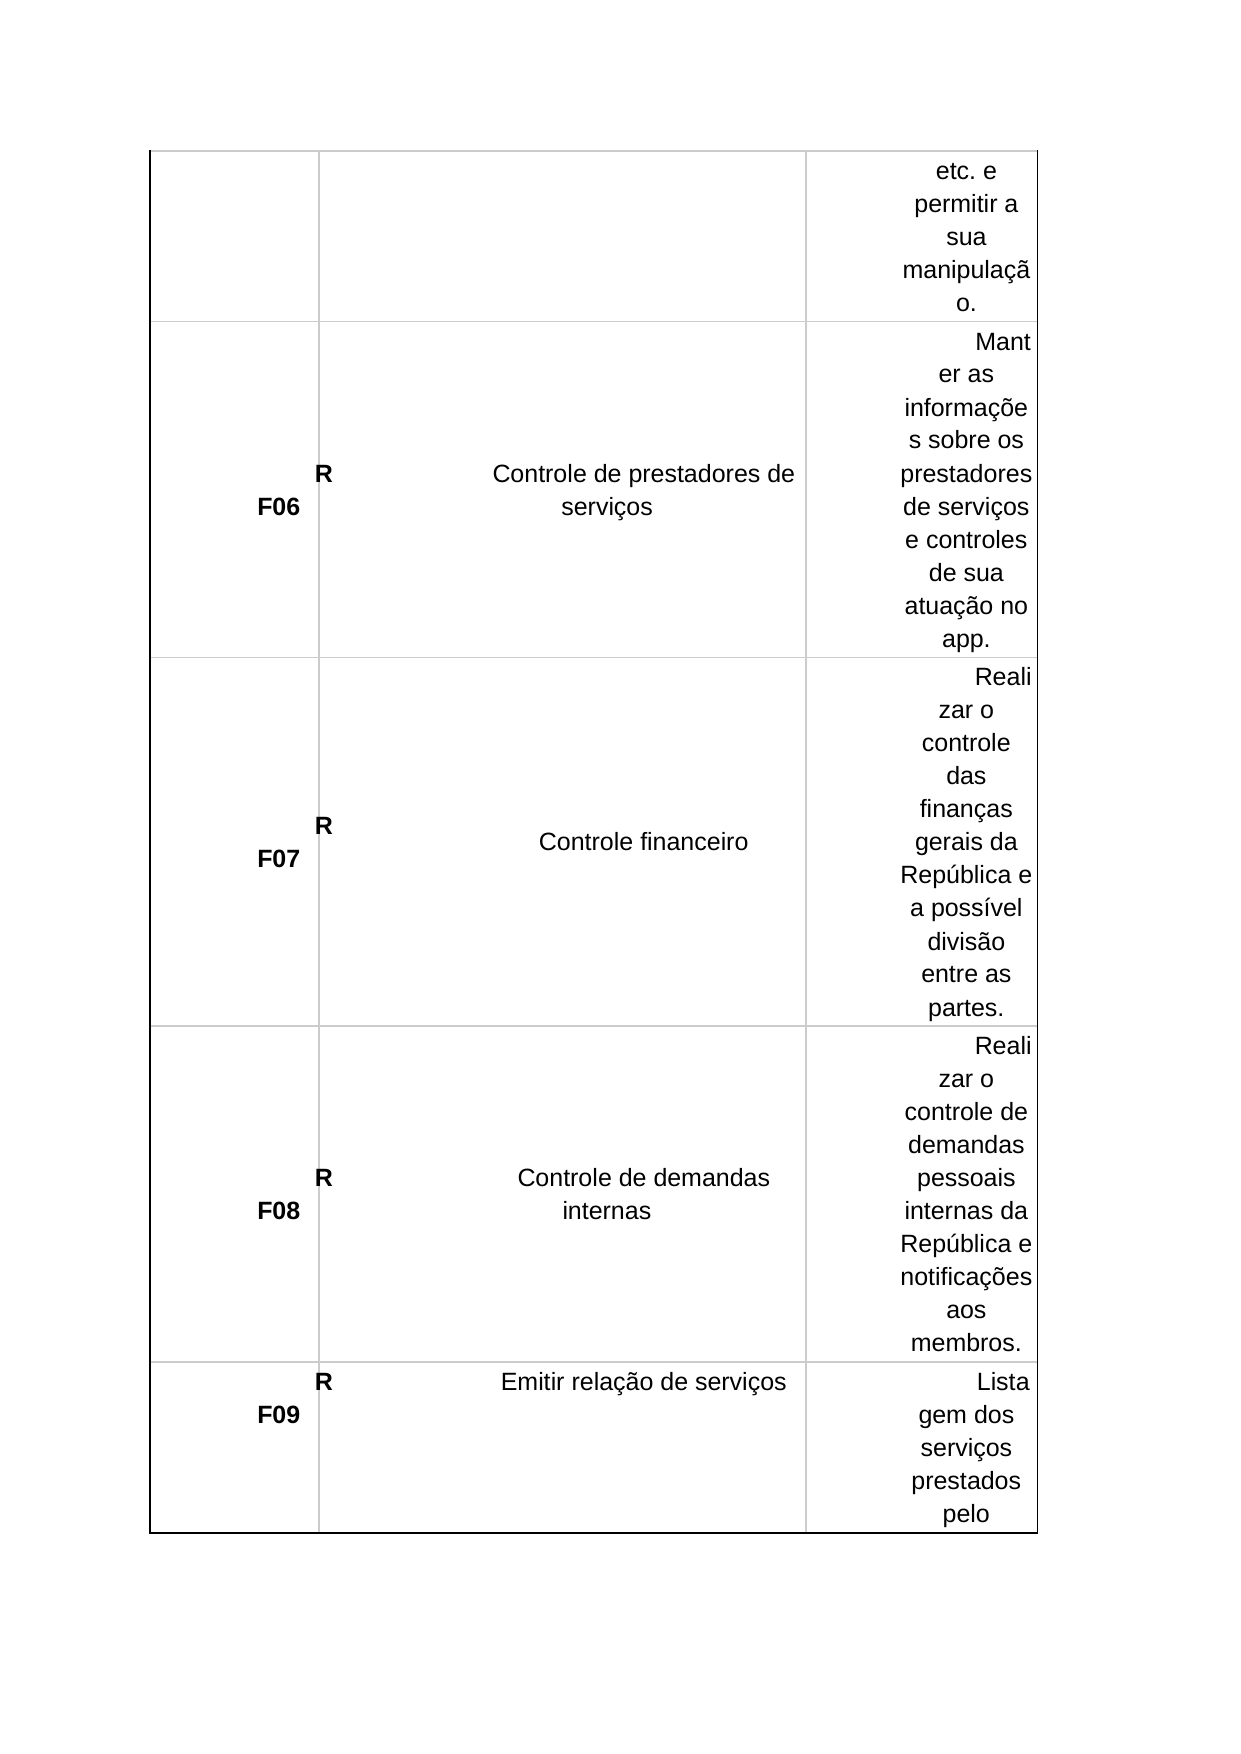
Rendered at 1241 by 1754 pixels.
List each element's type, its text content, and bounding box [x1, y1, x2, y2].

table_cell Listagem dos serviços prestados pelo [807, 1363, 1037, 1532]
table_cell RF08 [151, 1027, 318, 1361]
table_cell Emitir relação de serviços [320, 1363, 805, 1532]
table_cell Controle financeiro [320, 658, 805, 1025]
table_cell Controle de prestadores de serviços [320, 322, 805, 657]
table_cell RF07 [151, 658, 318, 1025]
table_cell RF09 [151, 1363, 318, 1532]
table_cell RF05 [151, 152, 318, 321]
table_cell etc. e permitir a sua manipulação. [807, 152, 1037, 321]
table_cell Realizar o controle das finanças gerais da República e a possível divisão entre as partes. [807, 658, 1037, 1025]
table_cell Manter as informações sobre os prestadores de serviços e controles de sua atuação no app. [807, 322, 1037, 657]
table_cell Manter Utilidades [320, 152, 805, 321]
table_cell Realizar o controle de demandas pessoais internas da República e notificações aos membros. [807, 1027, 1037, 1361]
table_cell RF06 [151, 322, 318, 657]
table_cell Controle de demandas internas [320, 1027, 805, 1361]
